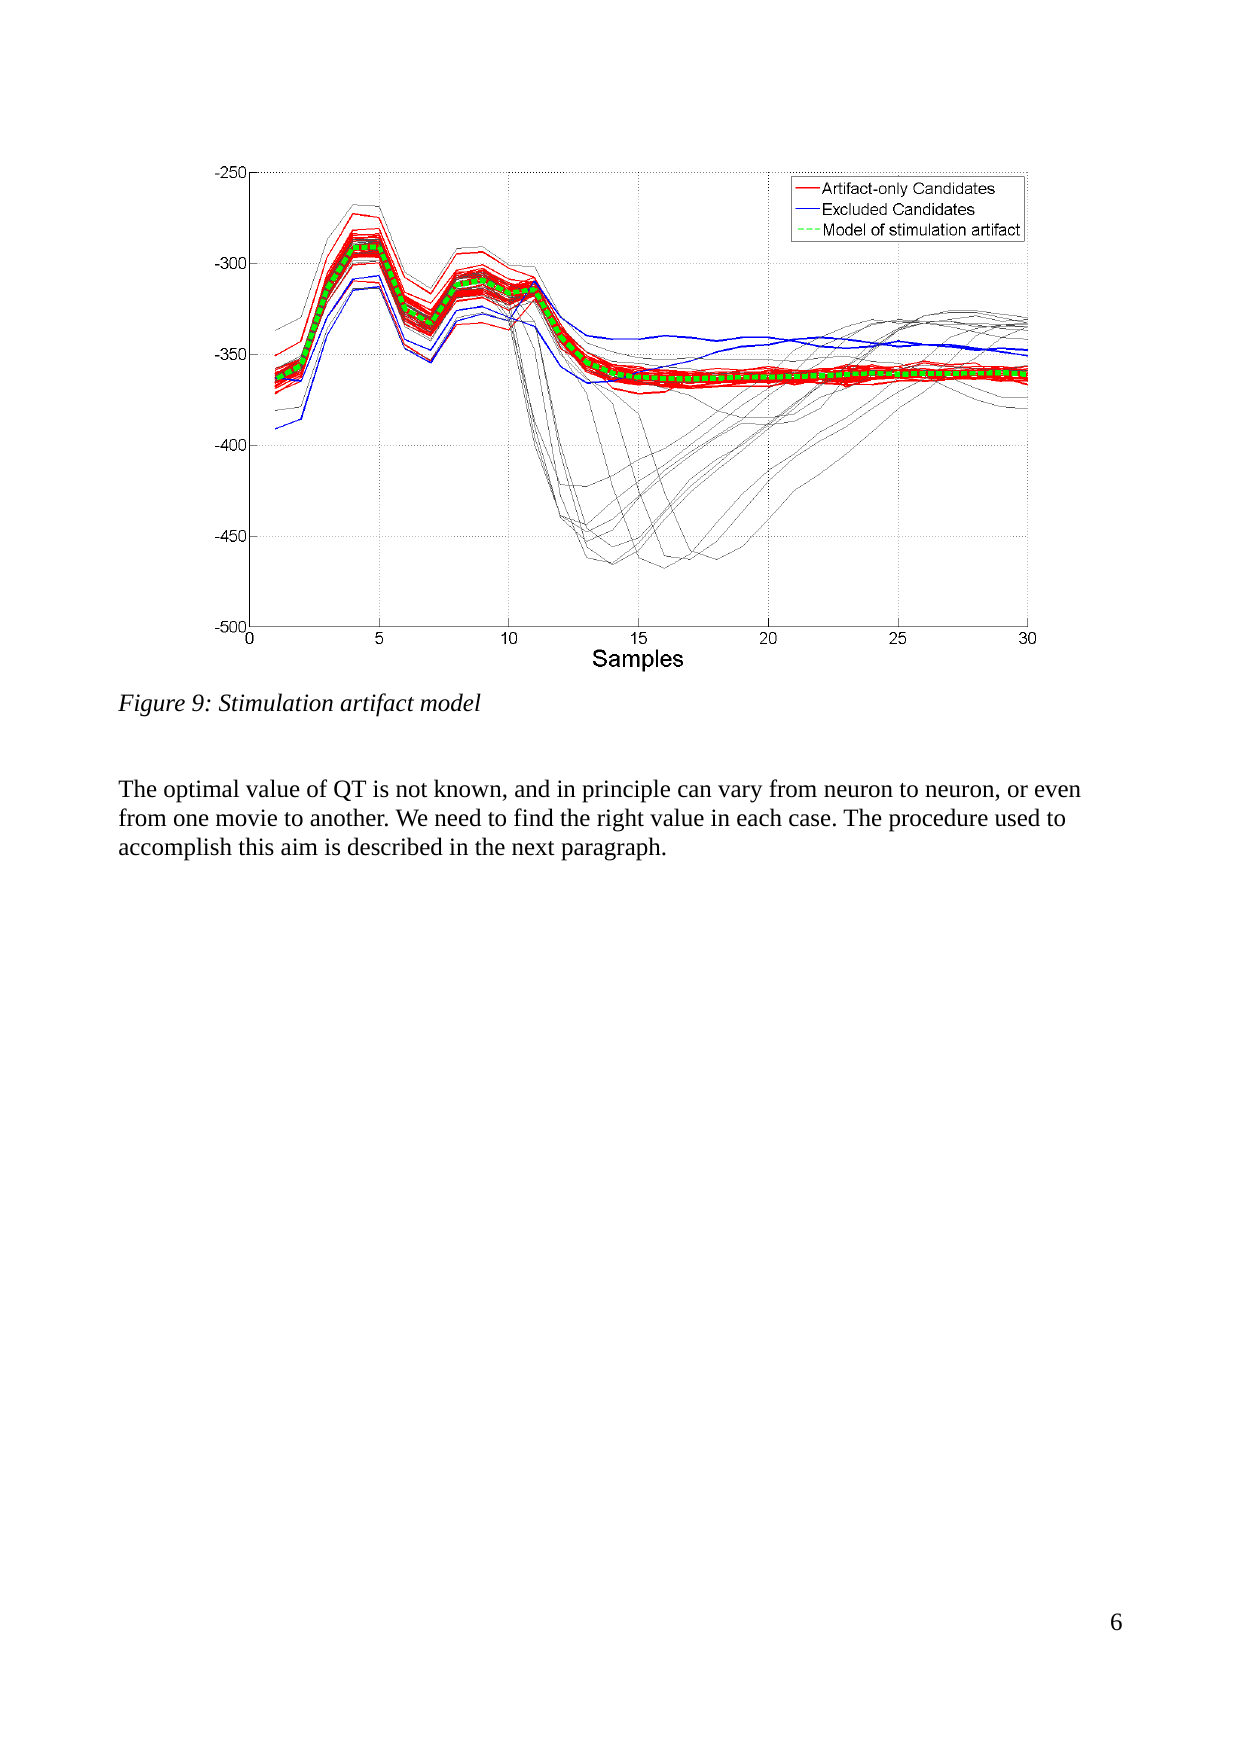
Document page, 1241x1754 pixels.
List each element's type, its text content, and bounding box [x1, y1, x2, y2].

text The optimal value of QT is not known, and in principle can vary from neuron to neuron, or even from one movie to another. We need to find the right value in each case. The procedure used to accomplish this aim is described in the next paragraph. [118, 774, 1122, 860]
picture [118, 130, 1123, 688]
text Figure 9: Stimulation artifact model [118, 688, 1122, 717]
